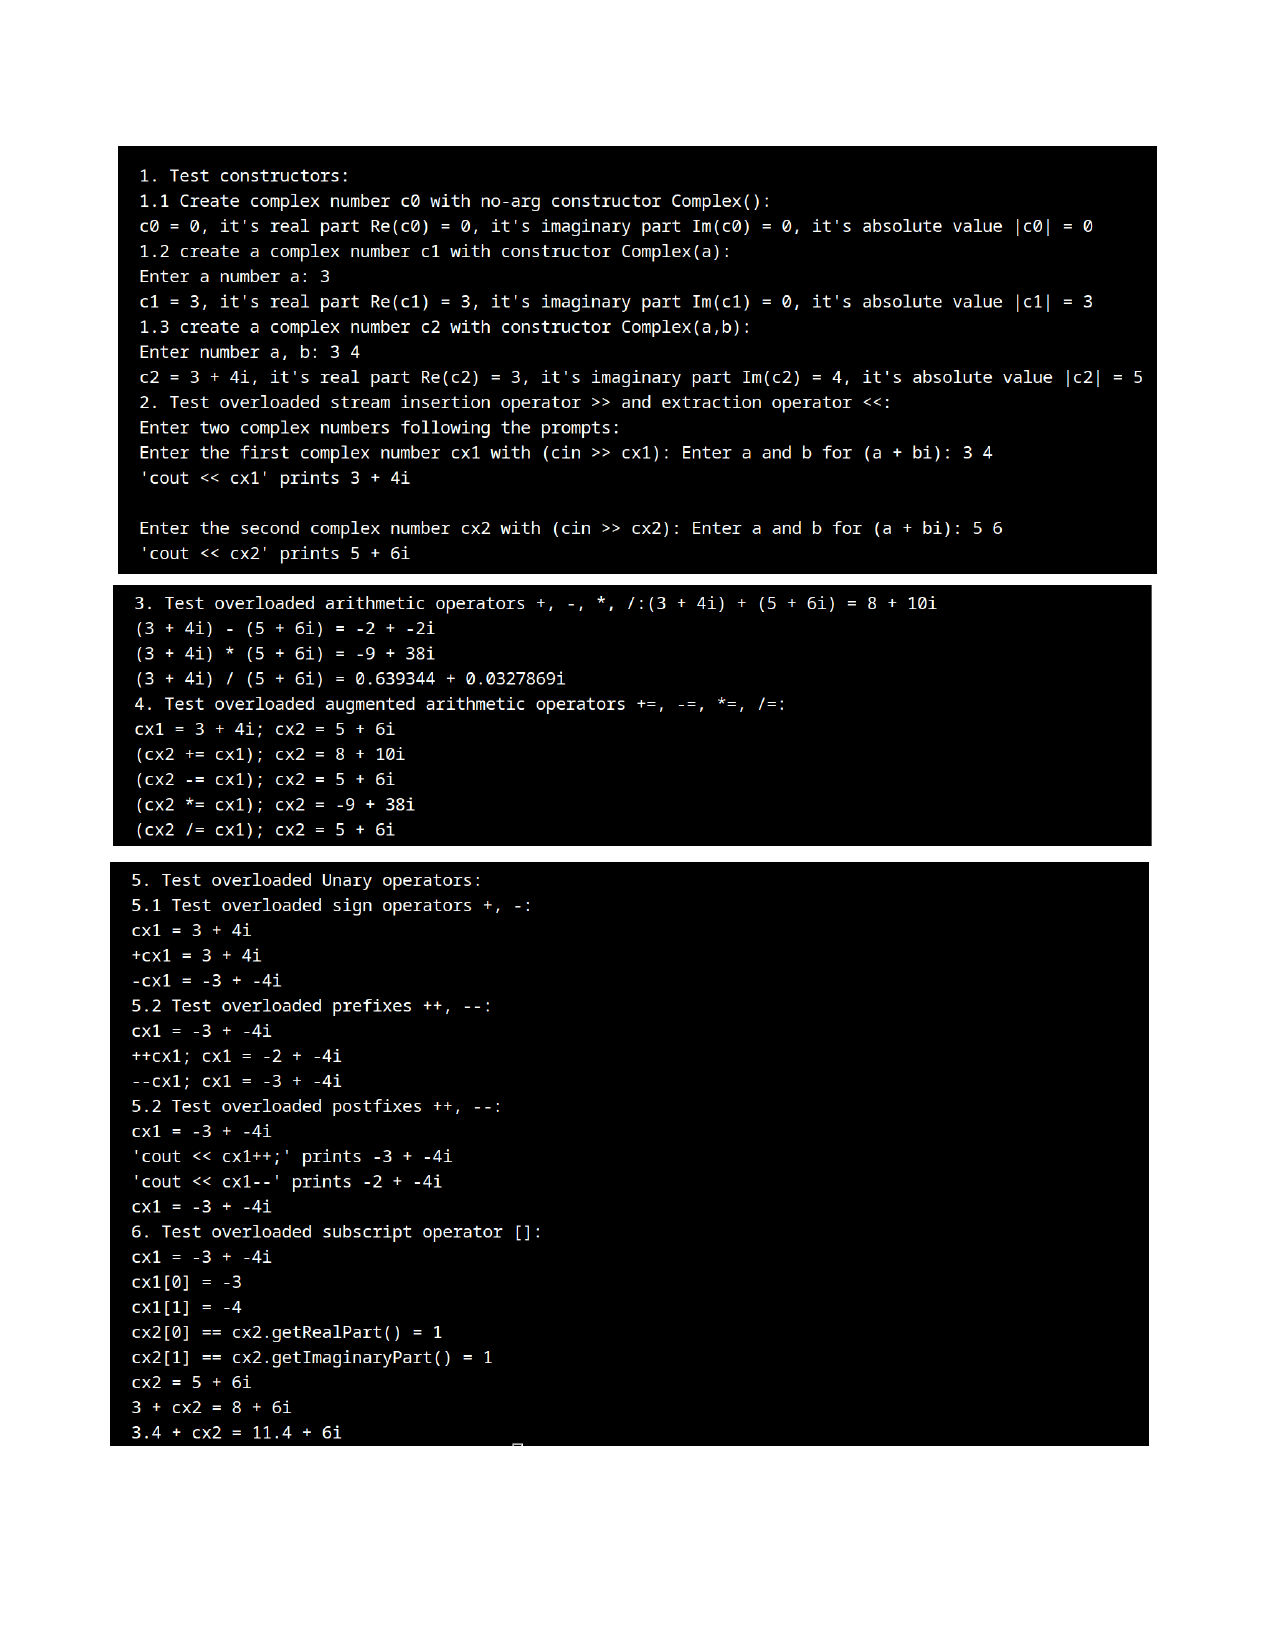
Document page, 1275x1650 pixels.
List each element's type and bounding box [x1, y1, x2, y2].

picture [113, 585, 1152, 846]
picture [118, 146, 1157, 574]
picture [110, 862, 1149, 1446]
